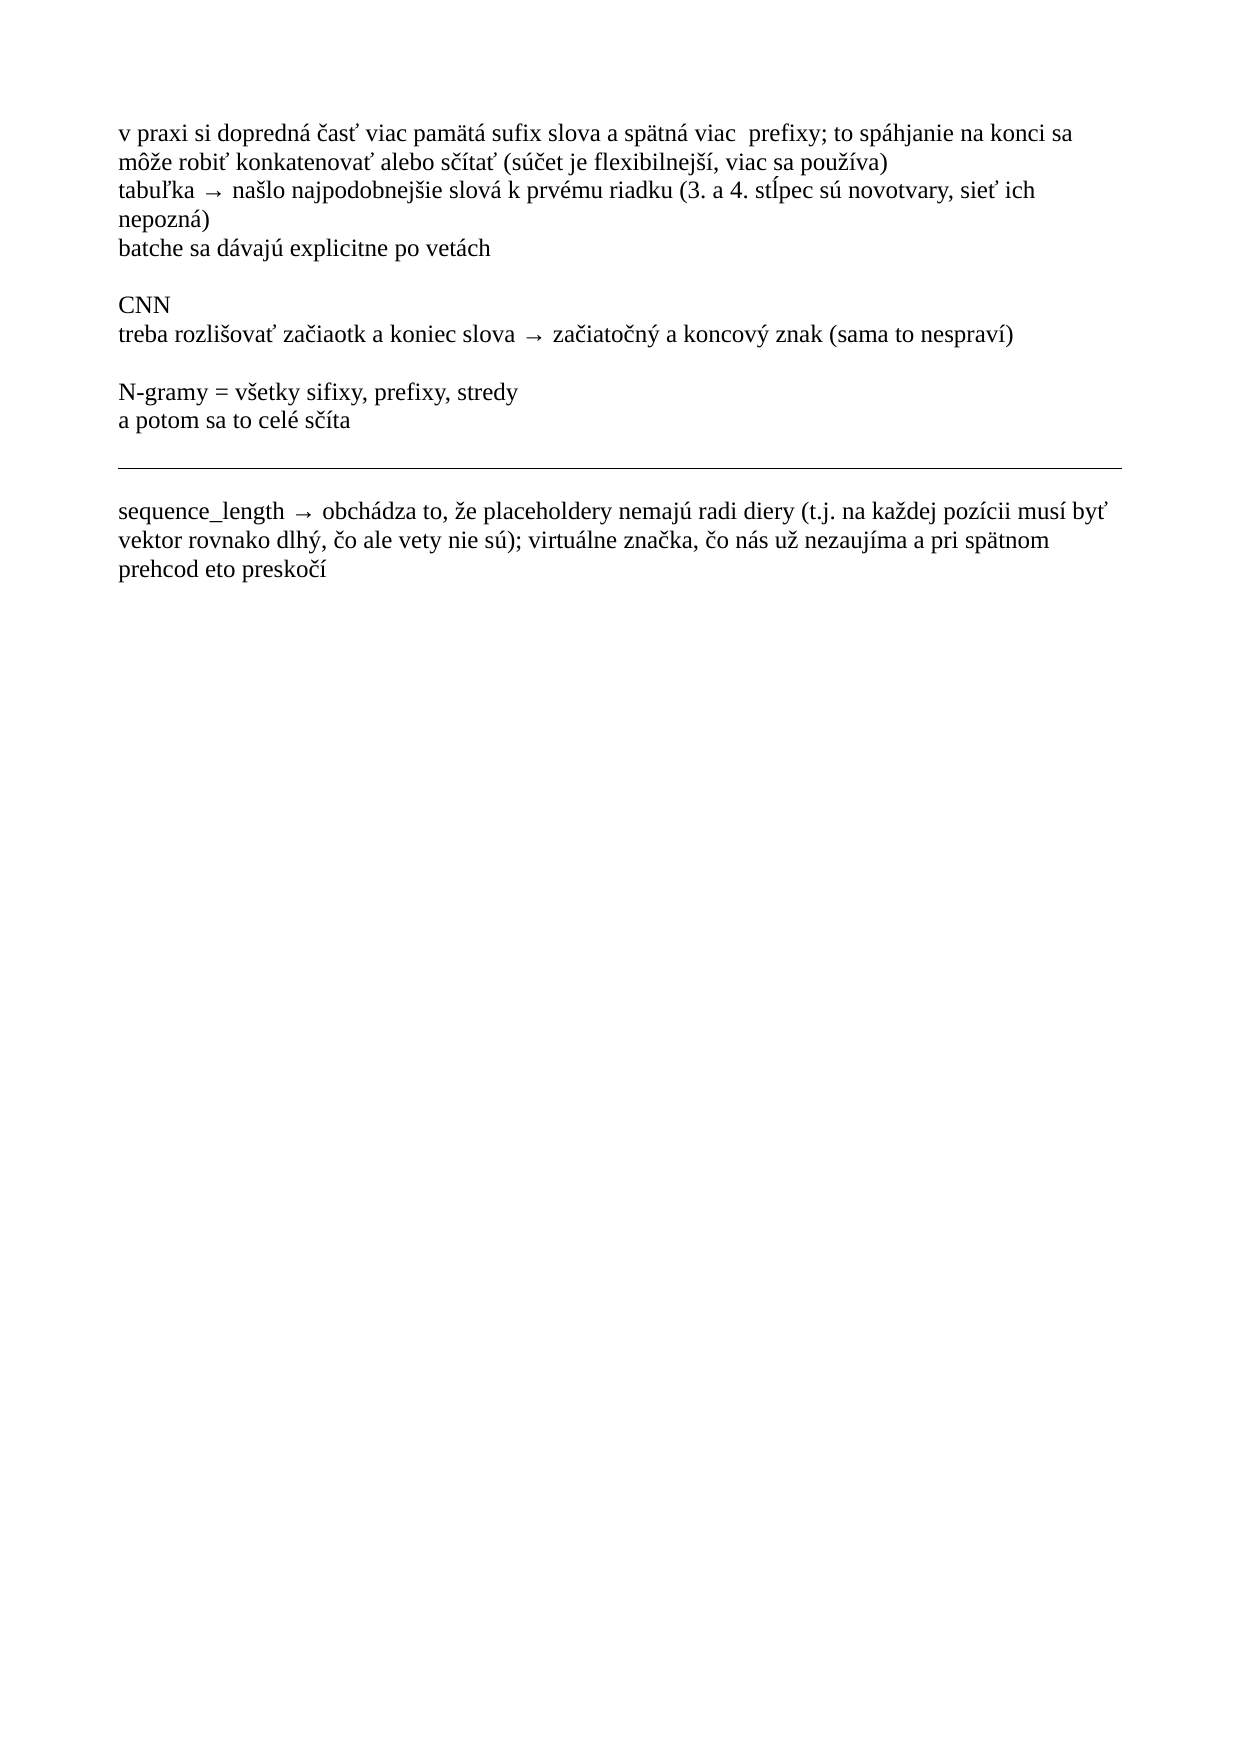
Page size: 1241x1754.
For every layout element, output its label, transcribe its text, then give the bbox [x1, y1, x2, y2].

text sequence_length → obchádza to, že placeholdery nemajú radi diery (t.j. na každej pozícii musí byť vektor rovnako dlhý, čo ale vety nie sú); virtuálne značka, čo nás už nezaujíma a pri spätnom prehcod eto preskočí [118, 496, 1122, 583]
text v praxi si dopredná časť viac pamätá sufix slova a spätná viac prefixy; to spáhjanie na konci sa môže robiť konkatenovať alebo sčítať (súčet je flexibilnejší, viac sa používa) [118, 118, 1122, 176]
text a potom sa to celé sčíta [118, 406, 1122, 434]
text tabuľka → našlo najpodobnejšie slová k prvému riadku (3. a 4. stĺpec sú novotvary, sieť ich nepozná) [118, 176, 1122, 233]
text CNN [118, 291, 1122, 319]
text treba rozlišovať začiaotk a koniec slova → začiatočný a koncový znak (sama to nespraví) [118, 319, 1122, 348]
text batche sa dávajú explicitne po vetách [118, 233, 1122, 262]
text N-gramy = všetky sifixy, prefixy, stredy [118, 377, 1122, 406]
